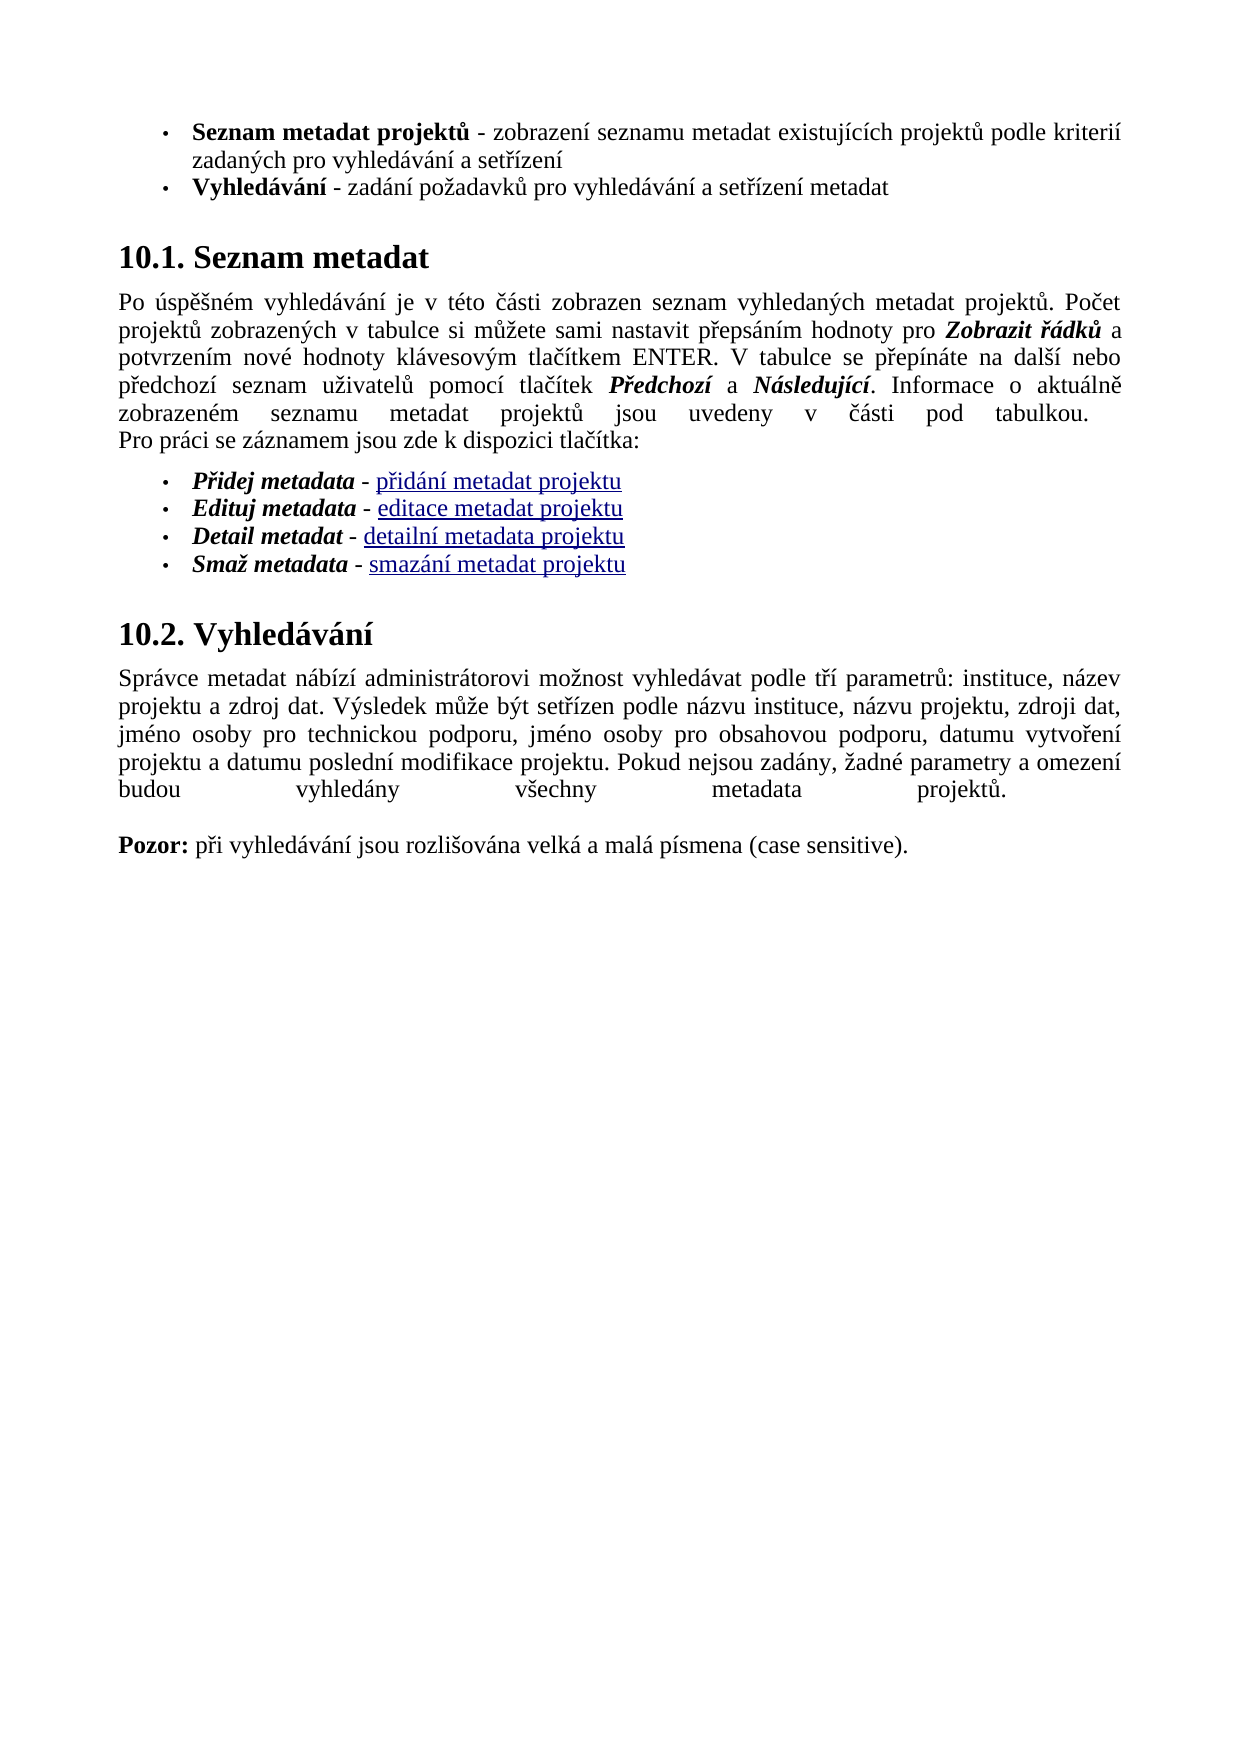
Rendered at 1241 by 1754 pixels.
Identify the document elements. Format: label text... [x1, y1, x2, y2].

list Vyhledávání - zadání požadavků pro vyhledávání a setřízení metadat [162, 173, 1122, 201]
list Smaž metadata - smazání metadat projektu [162, 550, 1122, 578]
text Po úspěšném vyhledávání je v této části zobrazen seznam vyhledaných metadat projektů. Počet projektů zobrazených v tabulce si můžete sami nastavit přepsáním hodnoty pro Zobrazit řádků a potvrzením nové hodnoty klávesovým tlačítkem ENTER. V tabulce se přepínáte na další nebo předchozí seznam uživatelů pomocí tlačítek Předchozí a Následující. Informace o aktuálně zobrazeném seznamu metadat projektů jsou uvedeny v části pod tabulkou. Pro práci se záznamem jsou zde k dispozici tlačítka: [118, 288, 1122, 454]
subtitle 10.2. Vyhledávání [118, 615, 1122, 652]
subtitle 10.1. Seznam metadat [118, 239, 1122, 276]
text Správce metadat nábízí administrátorovi možnost vyhledávat podle tří parametrů: instituce, název projektu a zdroj dat. Výsledek může být setřízen podle názvu instituce, názvu projektu, zdroji dat, jméno osoby pro technickou podporu, jméno osoby pro obsahovou podporu, datumu vytvoření projektu a datumu poslední modifikace projektu. Pokud nejsou zadány, žadné parametry a omezení budou vyhledány všechny metadata projektů. Pozor: při vyhledávání jsou rozlišována velká a malá písmena (case sensitive). [118, 664, 1122, 858]
list Edituj metadata - editace metadat projektu [162, 494, 1122, 522]
list Přidej metadata - přidání metadat projektu [162, 467, 1122, 494]
list Detail metadat - detailní metadata projektu [162, 522, 1122, 550]
list Seznam metadat projektů - zobrazení seznamu metadat existujících projektů podle kriterií zadaných pro vyhledávání a setřízení [162, 118, 1122, 173]
